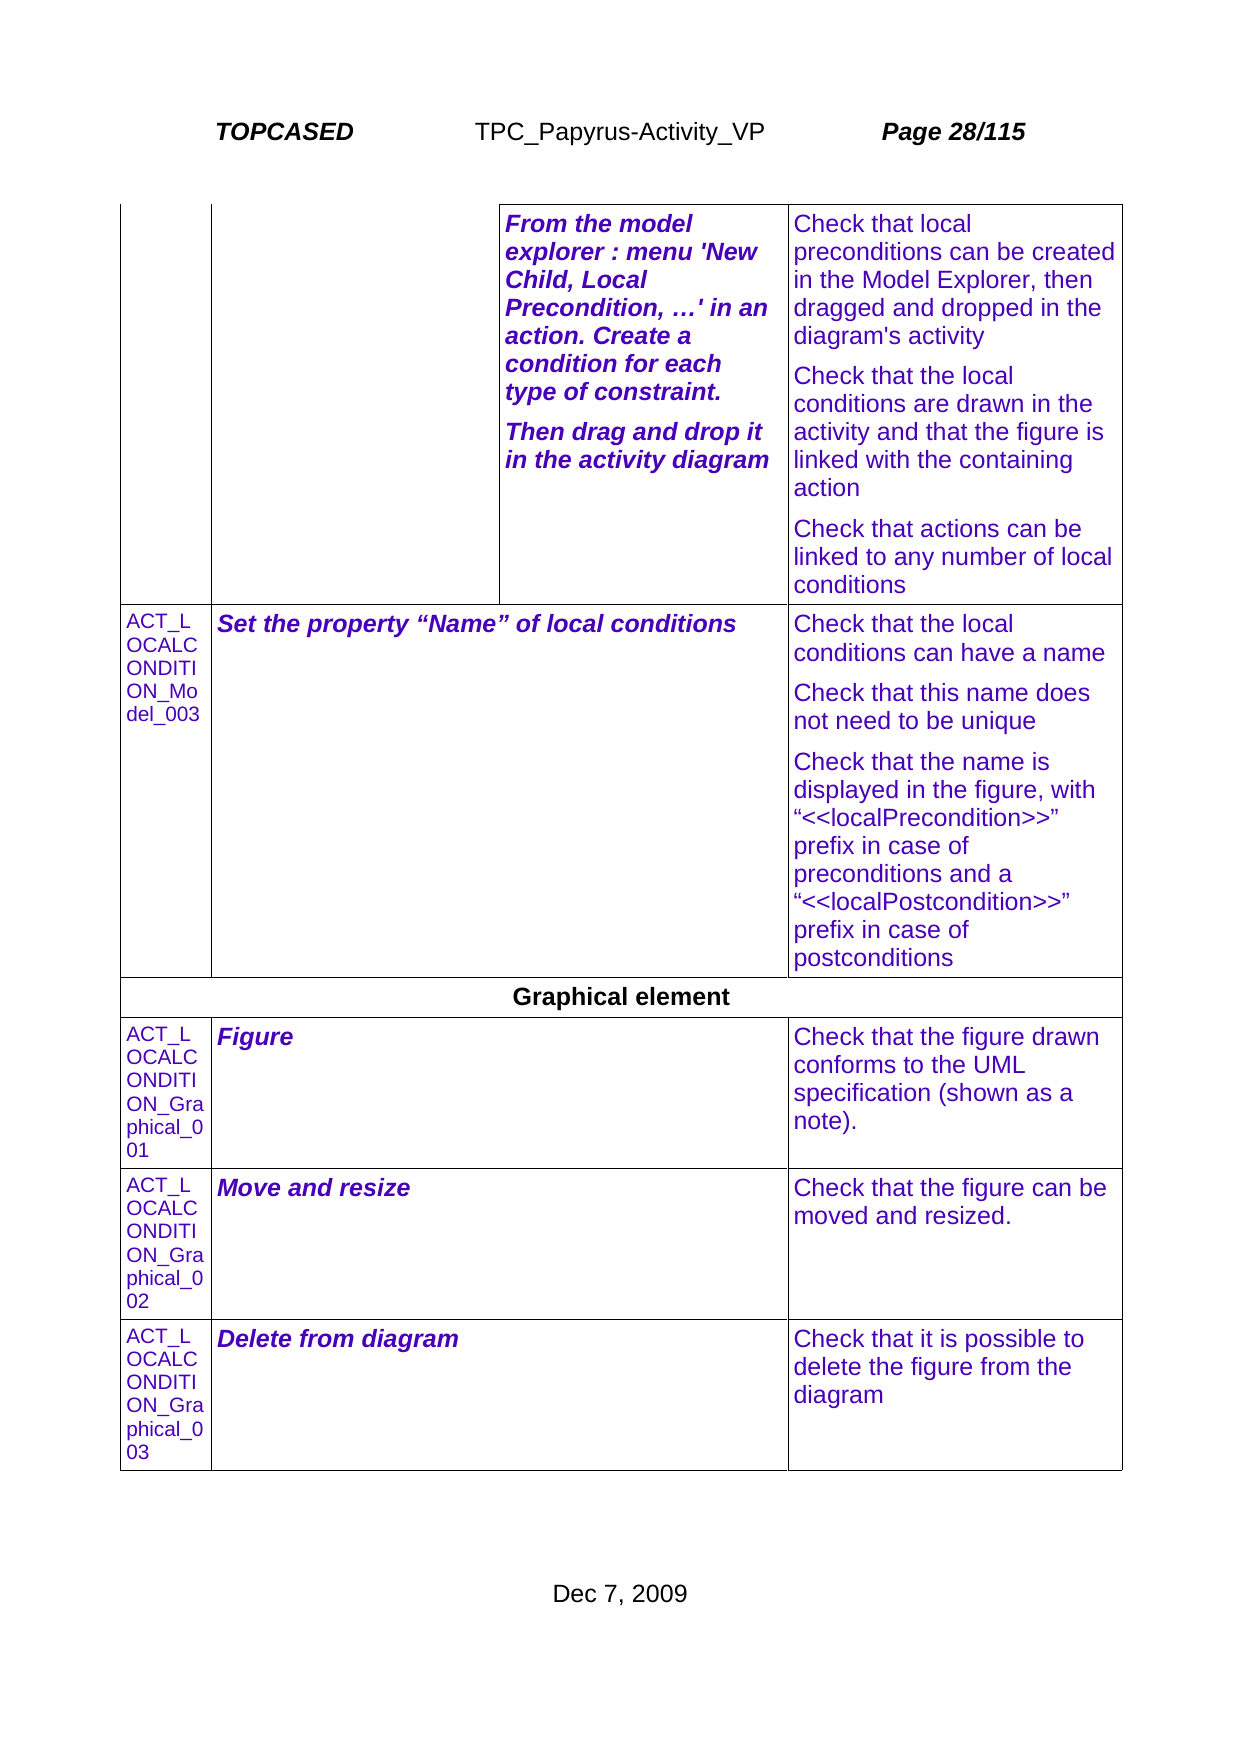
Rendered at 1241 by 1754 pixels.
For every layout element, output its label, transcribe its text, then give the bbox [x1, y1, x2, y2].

table_cell Graphical element [121, 978, 1122, 1017]
table_cell Delete from diagram [212, 1320, 787, 1470]
table_cell ACT_LOCALCONDITION_Graphical_002 [121, 1169, 211, 1319]
table_cell From the model explorer : menu 'New Child, Local Precondition, …' in an action. Create a condition for each type of constraint. Then drag and drop it in the activity diagram [500, 205, 787, 604]
table_cell Check that the figure can be moved and resized. [789, 1169, 1122, 1319]
table_cell ACT_LOCALCONDITION_Graphical_001 [121, 1018, 211, 1168]
table_cell [121, 204, 211, 604]
table_cell ACT_LOCALCONDITION_Graphical_003 [121, 1320, 211, 1470]
table_cell Check that the figure drawn conforms to the UML specification (shown as a note). [789, 1018, 1122, 1168]
table_cell Figure [212, 1018, 787, 1168]
table_cell Move and resize [212, 1169, 787, 1319]
table_cell Check that it is possible to delete the figure from the diagram [789, 1320, 1122, 1470]
table_cell Check that local preconditions can be created in the Model Explorer, then dragged and dropped in the diagram's activity Check that the local conditions are drawn in the activity and that the figure is linked with the containing action Check that actions can be linked to any number of local conditions [789, 205, 1122, 604]
table_cell Check that the local conditions can have a name Check that this name does not need to be unique Check that the name is displayed in the figure, with “<<localPrecondition>>” prefix in case of preconditions and a “<<localPostcondition>>” prefix in case of postconditions [789, 605, 1122, 977]
table_cell ACT_LOCALCONDITION_Model_003 [121, 605, 211, 977]
table_cell Set the property “Name” of local conditions [212, 605, 787, 977]
table_cell [212, 204, 499, 604]
